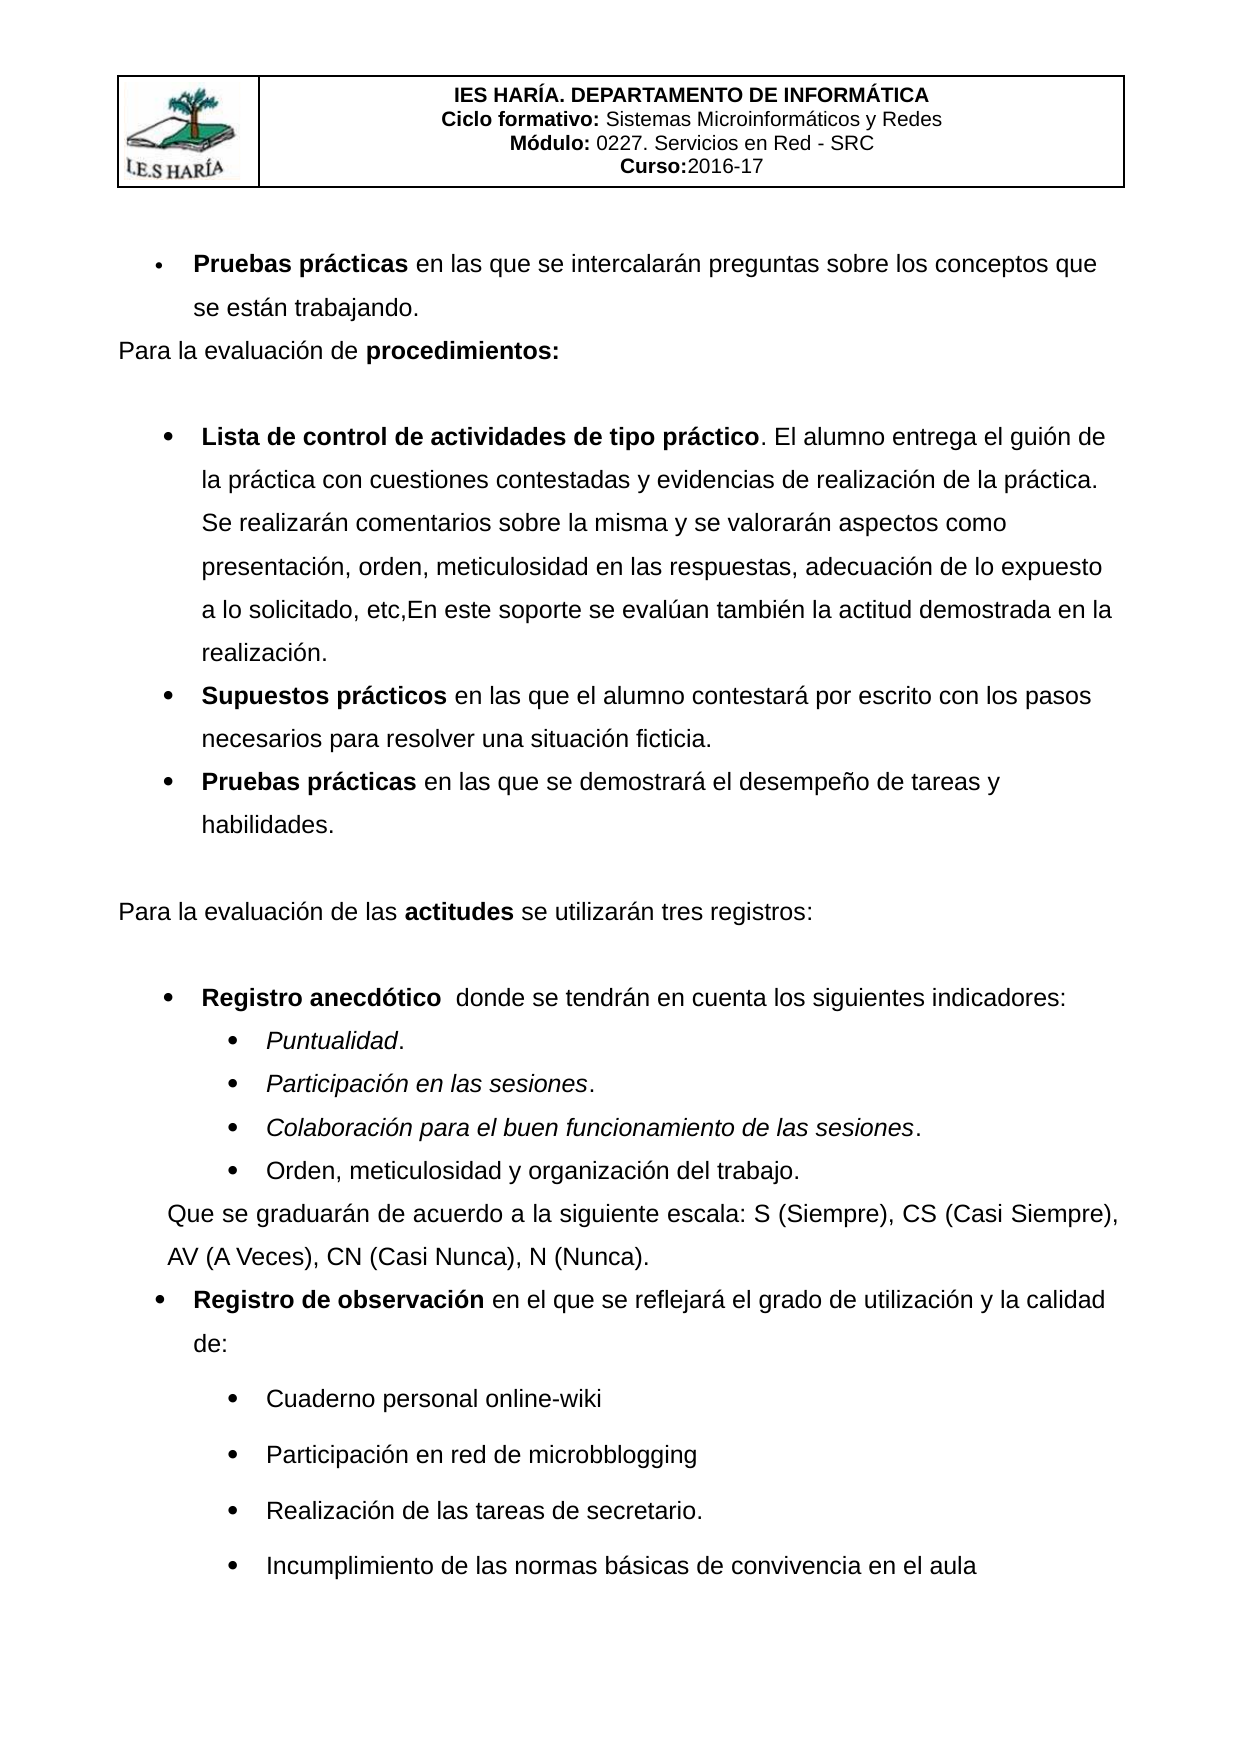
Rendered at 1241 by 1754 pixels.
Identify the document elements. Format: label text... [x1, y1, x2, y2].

text Para la evaluación de procedimientos: [118, 336, 1122, 364]
text Para la evaluación de las actitudes se utilizarán tres registros: [118, 897, 1122, 925]
picture [123, 82, 241, 180]
list Pruebas prácticas en las que se demostrará el desempeño de tareas y habilidades. [164, 767, 1122, 839]
list Pruebas prácticas en las que se intercalarán preguntas sobre los conceptos que se están trabajando. [156, 249, 1122, 321]
list Registro de observación en el que se reflejará el grado de utilización y la calidad de: [156, 1285, 1122, 1357]
list Colaboración para el buen funcionamiento de las sesiones. [228, 1113, 1122, 1141]
list Orden, meticulosidad y organización del trabajo. [228, 1156, 1122, 1185]
list Realización de las tareas de secretario. [228, 1496, 1122, 1524]
list Participación en red de microbblogging [228, 1440, 1122, 1469]
text Que se graduarán de acuerdo a la siguiente escala: S (Siempre), CS (Casi Siempre), AV (A Veces), CN (Casi Nunca), N (Nunca). [167, 1199, 1121, 1271]
list Puntualidad. [228, 1026, 1122, 1055]
list Lista de control de actividades de tipo práctico. El alumno entrega el guión de la práctica con cuestiones contestadas y evidencias de realización de la práctica. Se realizarán comentarios sobre la misma y se valorarán aspectos como presentación, orden, meticulosidad en las respuestas, adecuación de lo expuesto a lo solicitado, etc,En este soporte se evalúan también la actitud demostrada en la realización. [164, 422, 1122, 666]
list Registro anecdótico donde se tendrán en cuenta los siguientes indicadores: [164, 983, 1122, 1012]
list Participación en las sesiones. [228, 1069, 1122, 1098]
list Cuaderno personal online-wiki [228, 1384, 1122, 1413]
list Supuestos prácticos en las que el alumno contestará por escrito con los pasos necesarios para resolver una situación ficticia. [164, 681, 1122, 753]
list Incumplimiento de las normas básicas de convivencia en el aula [228, 1551, 1122, 1580]
